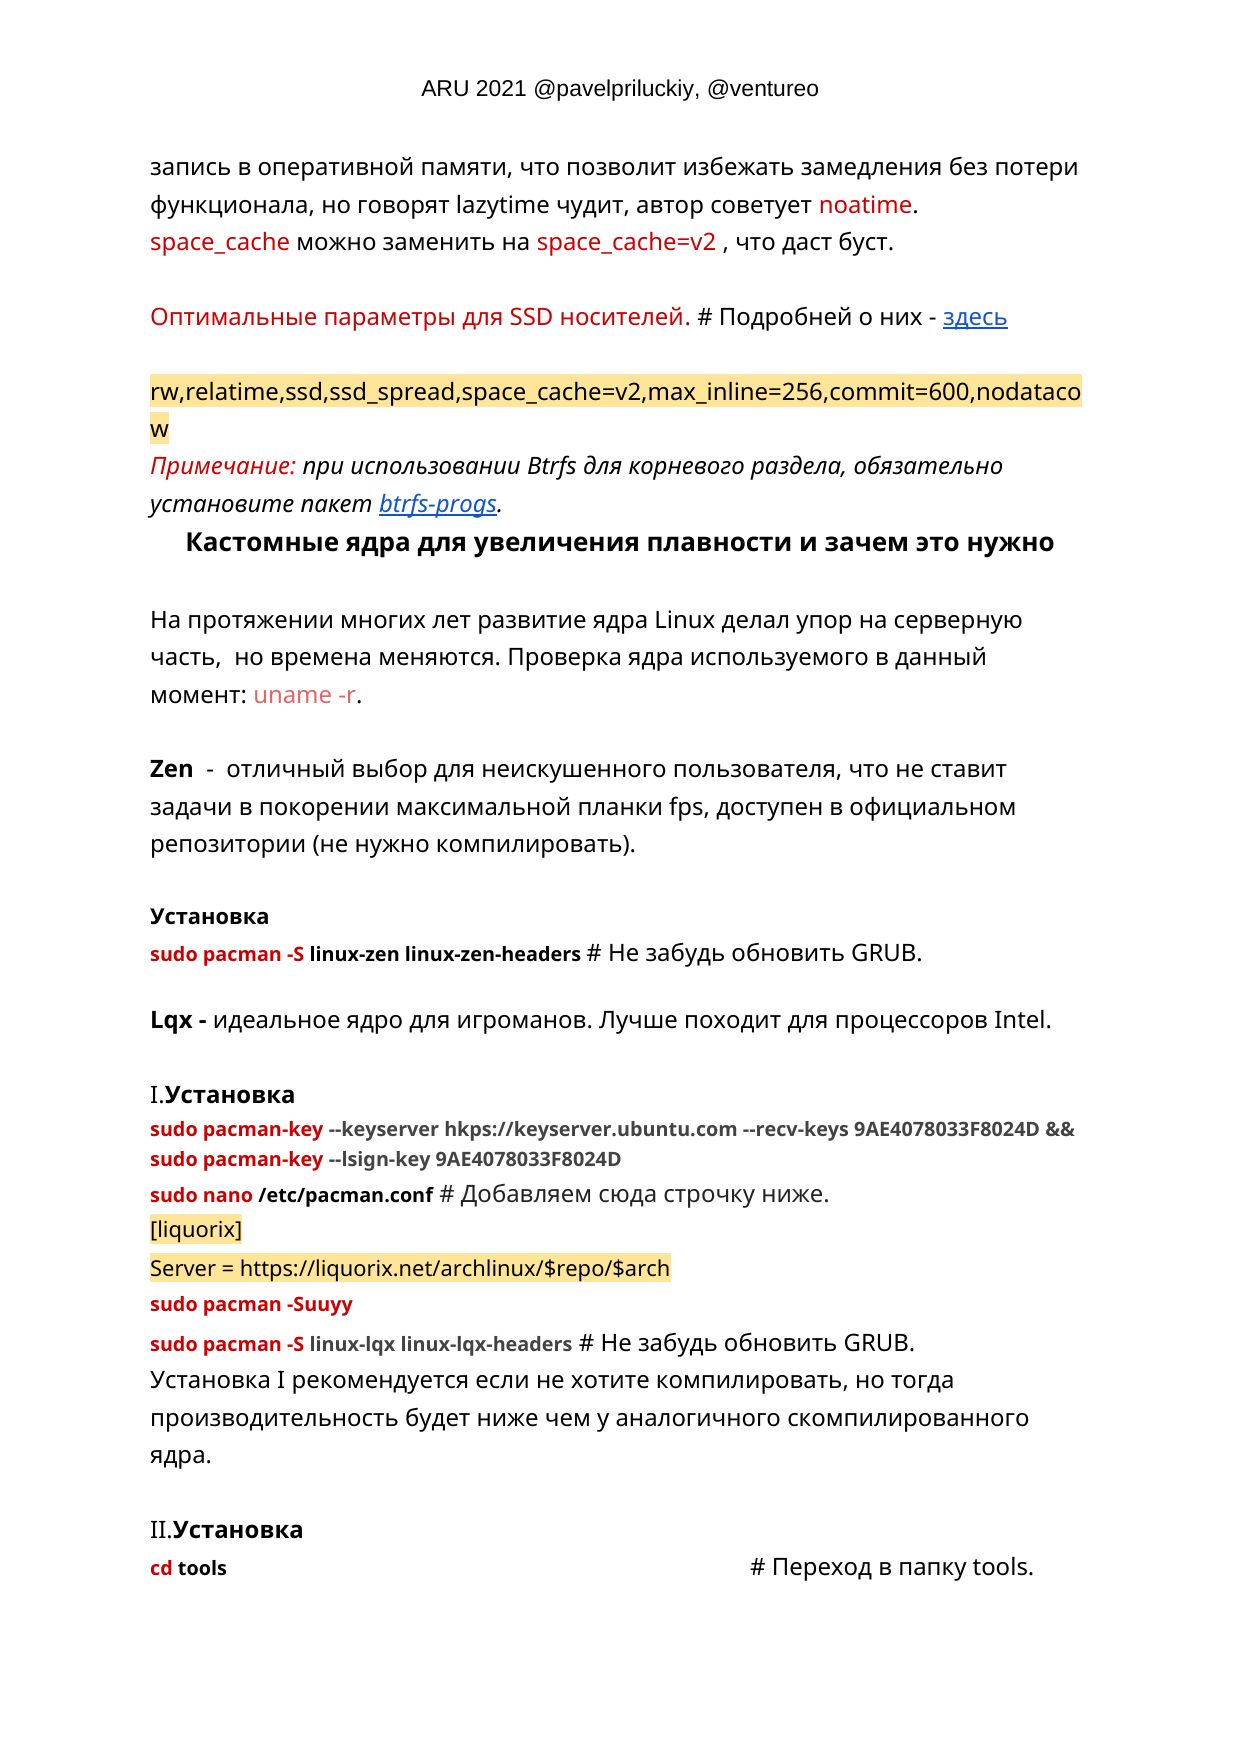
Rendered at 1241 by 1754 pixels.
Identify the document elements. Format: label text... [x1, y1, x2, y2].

title Кастомные ядра для увеличения плавности и зачем это нужно [150, 524, 1090, 559]
text Lqx - идеальное ядро для игроманов. Лучше походит для процессоров Intel. [150, 1003, 1090, 1035]
text запись в оперативной памяти, что позволит избежать замедления без потери функционала, но говорят lazytime чудит, автор советует noatime. space_cache можно заменить на space_cache=v2 , что даст буст. [150, 150, 1090, 257]
text sudo pacman-key --keyserver hkps://keyserver.ubuntu.com --recv-keys 9AE4078033F8024D && sudo pacman-key --lsign-key 9AE4078033F8024D [150, 1115, 1090, 1173]
text Server = https://liquorix.net/archlinux/$repo/$arch sudo pacman -Suuyy [150, 1253, 1090, 1317]
text sudo pacman -S linux-lqx linux-lqx-headers # Не забудь обновить GRUB. Установка I рекомендуется если не хотите компилировать, но тогда производительность будет ниже чем у аналогичного скомпилированного ядра. [150, 1326, 1090, 1470]
text Примечание: при использовании Btrfs для корневого раздела, обязательно установите пакет btrfs-progs. [150, 449, 1090, 519]
text На протяжении многих лет развитие ядра Linux делал упор на серверную часть, но времена меняются. Проверка ядра используемого в данный момент: uname -r. [150, 559, 1090, 710]
text sudo nano /etc/pacman.conf # Добавляем сюда строчку ниже. [150, 1177, 1090, 1209]
text II.Установка [150, 1512, 1090, 1545]
text I.Установка [150, 1077, 1090, 1110]
text rw,relatime,ssd,ssd_spread,space_cache=v2,max_inline=256,commit=600,nodatacow [150, 337, 1090, 444]
text Оптимальные параметры для SSD носителей. # Подробней о них - здесь [150, 299, 1090, 332]
text cd tools # Переход в папку tools. [150, 1550, 1090, 1582]
text [liquorix] [150, 1214, 1090, 1244]
text Zen - отличный выбор для неискушенного пользователя, что не ставит задачи в покорении максимальной планки fps, доступен в официальном репозитории (не нужно компилировать). Установка sudo pacman -S linux-zen linux-zen-headers # Не забудь обновить GRUB. [150, 715, 1090, 999]
